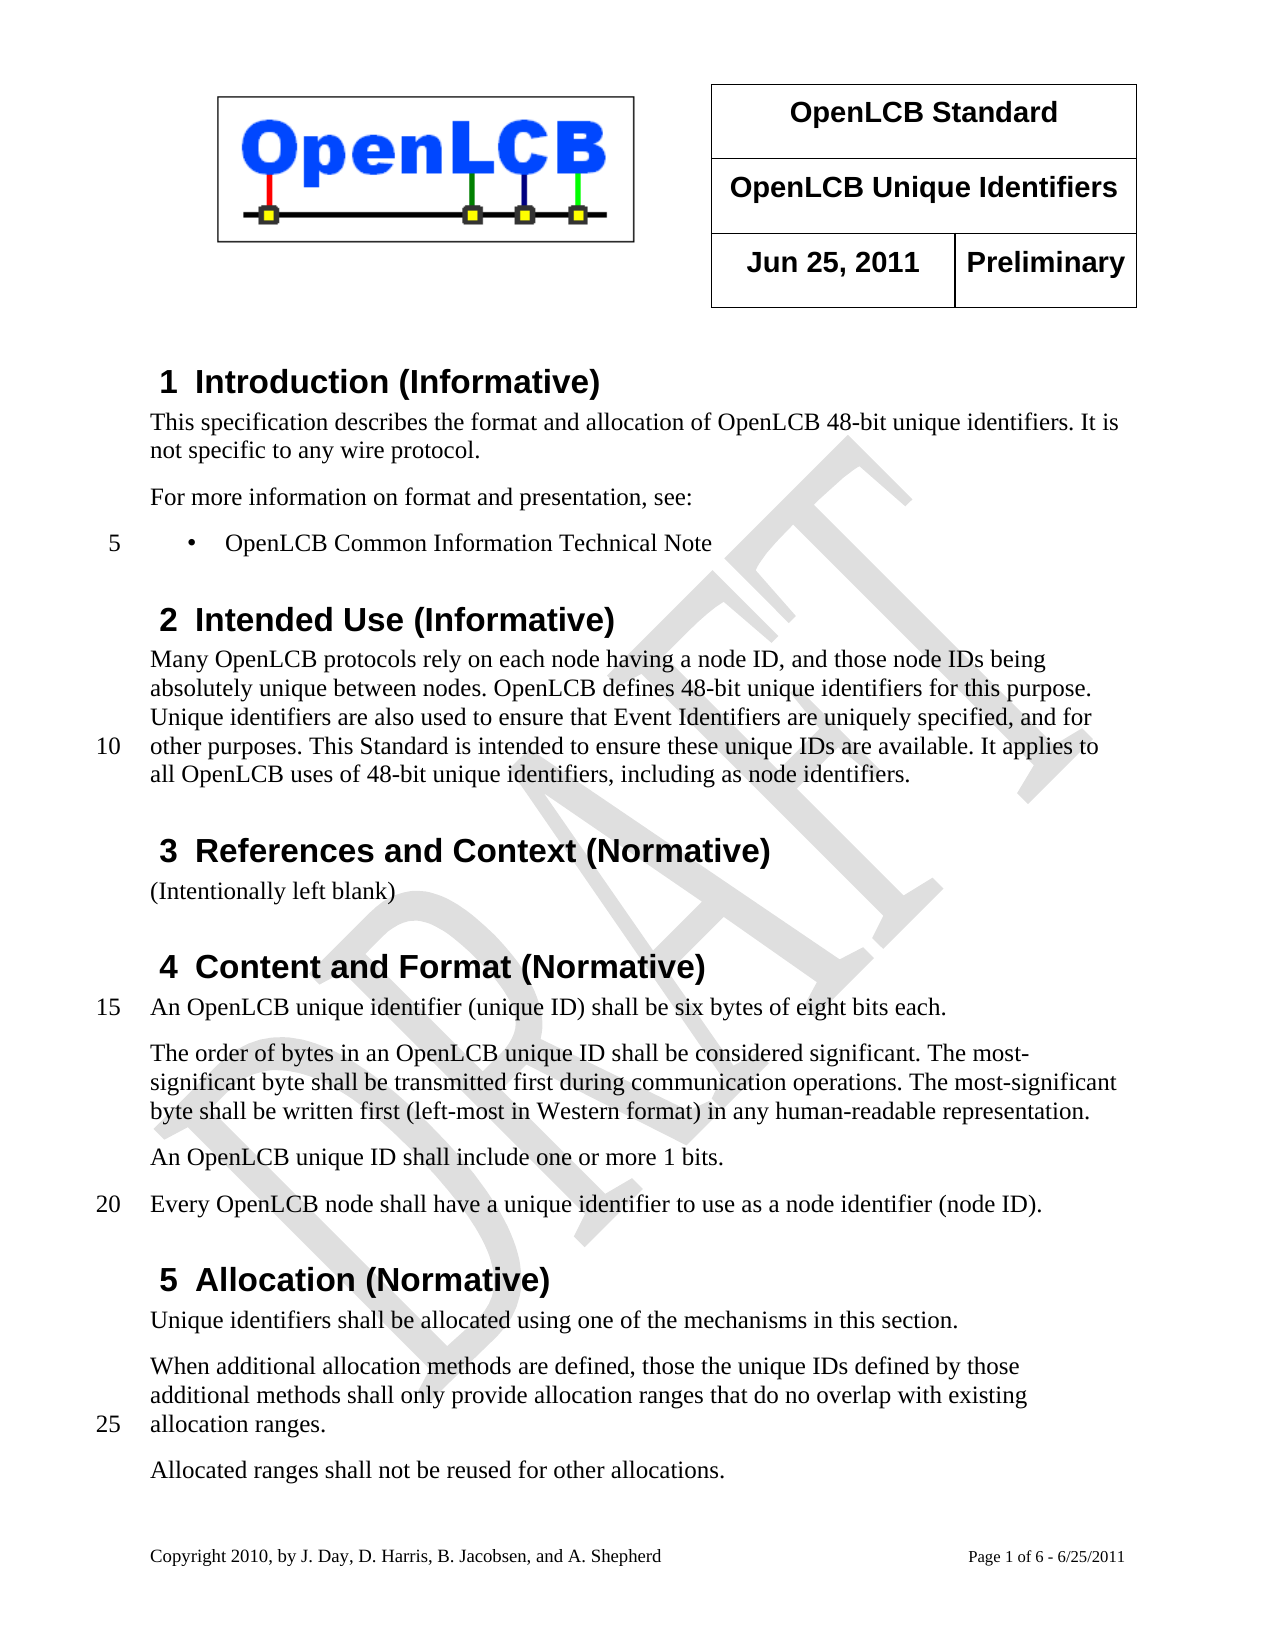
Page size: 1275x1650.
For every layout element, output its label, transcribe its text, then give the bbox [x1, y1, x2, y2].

text For more information on format and presentation, see: [150, 482, 799, 511]
text [886, 876, 1125, 904]
text Unique identifiers shall be allocated using one of the mechanisms in this section. [408, 1305, 487, 1334]
text Many OpenLCB protocols rely on each node having a node ID, and those node IDs being absolutely unique between nodes. OpenLCB defines 48-bit unique identifiers for this purpose. Unique identifiers are also used to ensure that Event Identifiers are uniquely specified, and for other purposes. This Standard is intended to ensure these unique IDs are available. It applies to all OpenLCB uses of 48-bit unique identifiers, including as node identifiers. [666, 644, 1033, 788]
subtitle Allocation (Normative) [520, 1260, 1125, 1299]
text An OpenLCB unique ID shall include one or more 1 bits. [245, 1142, 430, 1171]
text The order of bytes in an OpenLCB unique ID shall be considered significant. The most-significant byte shall be transmitted first during communication operations. The most-significant byte shall be written first (left-most in Western format) in any human-readable representation. [150, 1038, 263, 1124]
text [815, 482, 1125, 511]
subtitle Allocation (Normative) [363, 1260, 493, 1299]
text Every OpenLCB node shall have a unique identifier to use as a node identifier (node ID). [150, 1189, 276, 1217]
text An OpenLCB unique identifier (unique ID) shall be six bytes of eight bits each. [150, 992, 390, 1021]
text Many OpenLCB protocols rely on each node having a node ID, and those node IDs being absolutely unique between nodes. OpenLCB defines 48-bit unique identifiers for this purpose. Unique identifiers are also used to ensure that Event Identifiers are uniquely specified, and for other purposes. This Standard is intended to ensure these unique IDs are available. It applies to all OpenLCB uses of 48-bit unique identifiers, including as node identifiers. [955, 644, 1125, 788]
subtitle Content and Format (Normative) [848, 947, 1125, 986]
text Unique identifiers shall be allocated using one of the mechanisms in this section. [500, 1305, 1125, 1334]
list [839, 528, 1125, 557]
text Every OpenLCB node shall have a unique identifier to use as a node identifier (node ID). [486, 1189, 584, 1217]
text The order of bytes in an OpenLCB unique ID shall be considered significant. The most-significant byte shall be transmitted first during communication operations. The most-significant byte shall be written first (left-most in Western format) in any human-readable representation. [541, 1038, 721, 1108]
text [603, 876, 701, 904]
text Many OpenLCB protocols rely on each node having a node ID, and those node IDs being absolutely unique between nodes. OpenLCB defines 48-bit unique identifiers for this purpose. Unique identifiers are also used to ensure that Event Identifiers are uniquely specified, and for other purposes. This Standard is intended to ensure these unique IDs are available. It applies to all OpenLCB uses of 48-bit unique identifiers, including as node identifiers. [150, 644, 754, 788]
text An OpenLCB unique identifier (unique ID) shall be six bytes of eight bits each. [405, 992, 515, 1021]
subtitle Introduction (Informative) [150, 362, 1125, 401]
text The order of bytes in an OpenLCB unique ID shall be considered significant. The most-significant byte shall be transmitted first during communication operations. The most-significant byte shall be written first (left-most in Western format) in any human-readable representation. [213, 1071, 382, 1124]
subtitle References and Context (Normative) [653, 831, 835, 869]
subtitle References and Context (Normative) [841, 831, 1125, 869]
text An OpenLCB unique ID shall include one or more 1 bits. [150, 1142, 230, 1171]
subtitle Intended Use (Informative) [150, 600, 681, 638]
subtitle References and Context (Normative) [571, 831, 652, 869]
subtitle Allocation (Normative) [150, 1260, 358, 1299]
text When additional allocation methods are defined, those the unique IDs defined by those additional methods shall only provide allocation ranges that do no overlap with existing allocation ranges. [150, 1351, 1125, 1438]
text Allocated ranges shall not be reused for other allocations. [150, 1455, 1125, 1484]
text Every OpenLCB node shall have a unique identifier to use as a node identifier (node ID). [616, 1189, 1125, 1217]
subtitle [683, 603, 764, 638]
text An OpenLCB unique ID shall include one or more 1 bits. [448, 1142, 540, 1171]
text An OpenLCB unique identifier (unique ID) shall be six bytes of eight bits each. [536, 992, 682, 1021]
subtitle Content and Format (Normative) [507, 947, 658, 986]
text Every OpenLCB node shall have a unique identifier to use as a node identifier (node ID). [292, 1189, 467, 1217]
subtitle References and Context (Normative) [150, 831, 577, 869]
subtitle Content and Format (Normative) [150, 947, 355, 986]
text An OpenLCB unique ID shall include one or more 1 bits. [555, 1142, 1125, 1171]
text The order of bytes in an OpenLCB unique ID shall be considered significant. The most-significant byte shall be transmitted first during communication operations. The most-significant byte shall be written first (left-most in Western format) in any human-readable representation. [709, 1038, 1125, 1124]
subtitle Content and Format (Normative) [367, 947, 499, 986]
list OpenLCB Common Information Technical Note [187, 528, 753, 557]
subtitle [911, 600, 1125, 638]
text This specification describes the format and allocation of OpenLCB 48-bit unique identifiers. It is not specific to any wire protocol. [150, 407, 1125, 464]
text Unique identifiers shall be allocated using one of the mechanisms in this section. [150, 1305, 393, 1334]
text An OpenLCB unique identifier (unique ID) shall be six bytes of eight bits each. [683, 992, 1125, 1021]
subtitle [744, 600, 905, 638]
text The order of bytes in an OpenLCB unique ID shall be considered significant. The most-significant byte shall be transmitted first during communication operations. The most-significant byte shall be written first (left-most in Western format) in any human-readable representation. [503, 1065, 642, 1124]
text [719, 876, 870, 904]
text (Intentionally left blank) [150, 876, 602, 904]
subtitle Content and Format (Normative) [671, 947, 816, 986]
list [765, 528, 824, 557]
picture [216, 95, 636, 244]
text The order of bytes in an OpenLCB unique ID shall be considered significant. The most-significant byte shall be transmitted first during communication operations. The most-significant byte shall be written first (left-most in Western format) in any human-readable representation. [299, 1038, 493, 1124]
